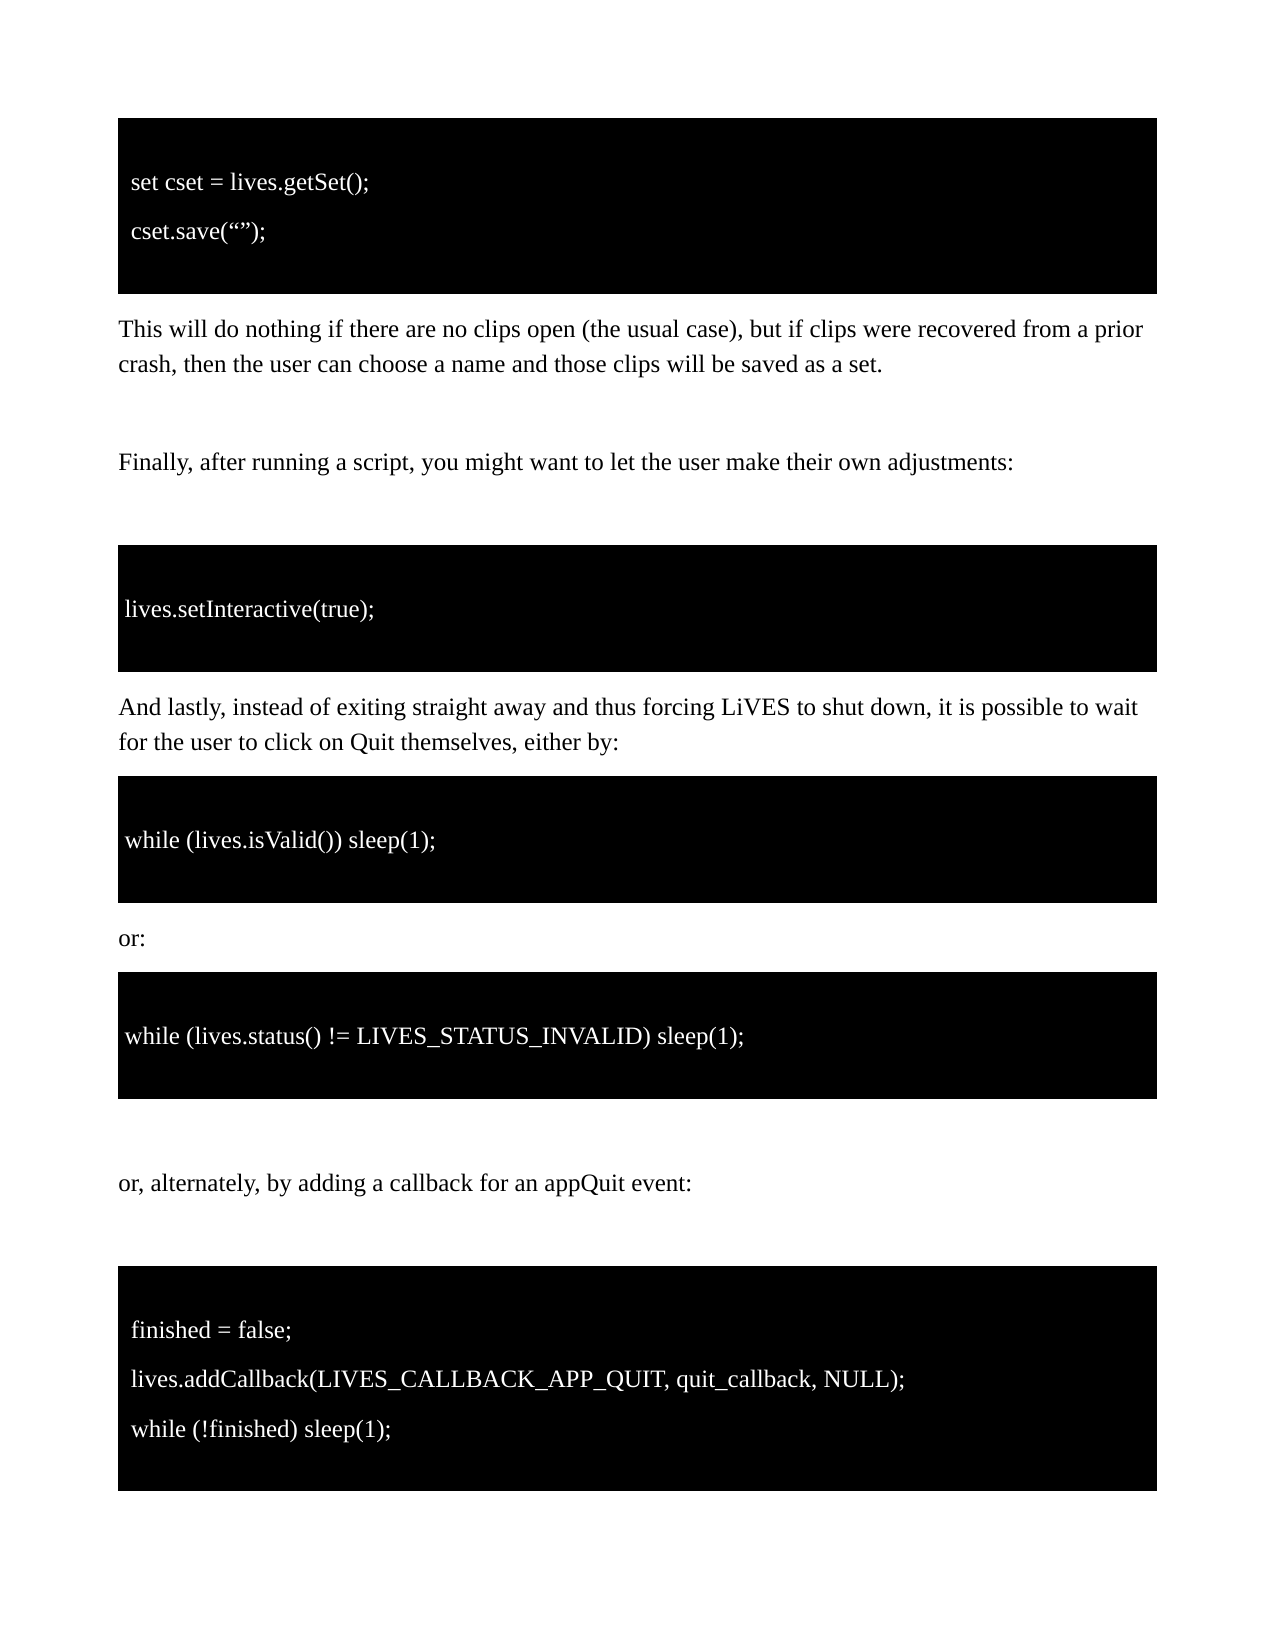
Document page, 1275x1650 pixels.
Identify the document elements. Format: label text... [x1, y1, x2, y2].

text Finally, after running a script, you might want to let the user make their own adjustments: [118, 447, 1157, 476]
text or, alternately, by adding a callback for an appQuit event: [118, 1168, 1157, 1197]
text finished = false; [118, 1316, 1157, 1344]
text while (lives.isValid()) sleep(1); [118, 825, 1157, 854]
text lives.addCallback(LIVES_CALLBACK_APP_QUIT, quit_callback, NULL); [118, 1364, 1157, 1393]
text or: [118, 923, 1157, 952]
text while (!finished) sleep(1); [118, 1414, 1157, 1442]
text And lastly, instead of exiting straight away and thus forcing LiVES to shut down, it is possible to wait for the user to click on Quit themselves, either by: [118, 692, 1157, 756]
text This will do nothing if there are no clips open (the usual case), but if clips were recovered from a prior crash, then the user can choose a name and those clips will be saved as a set. [118, 314, 1157, 378]
text while (lives.status() != LIVES_STATUS_INVALID) sleep(1); [118, 1021, 1157, 1050]
text cset.save(“”); [118, 216, 1157, 245]
text lives.setInteractive(true); [118, 594, 1157, 623]
text set cset = lives.getSet(); [118, 167, 1157, 196]
